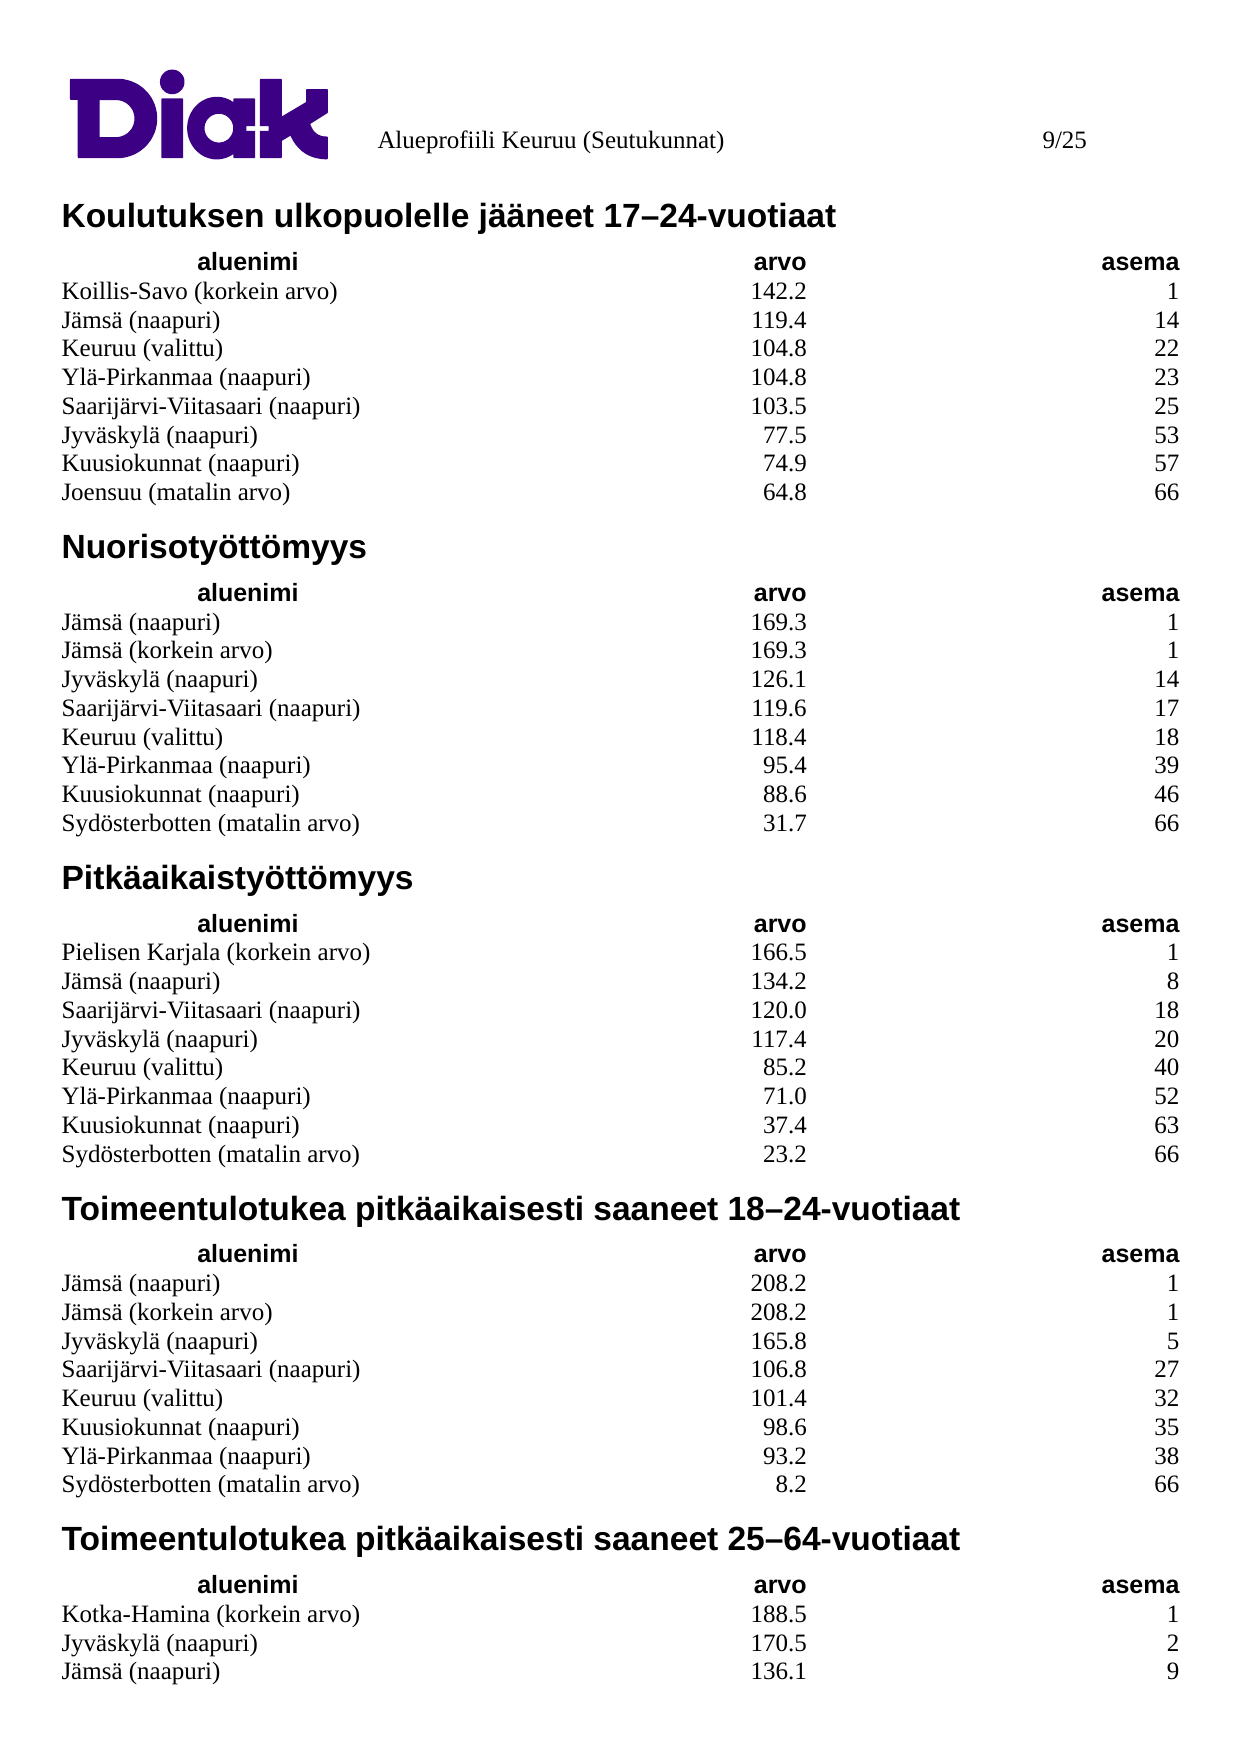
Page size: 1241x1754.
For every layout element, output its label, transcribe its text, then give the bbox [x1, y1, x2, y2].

table_cell 1 [806, 938, 1179, 966]
table_cell Ylä-Pirkanmaa (naapuri) [61, 751, 434, 779]
table_cell Jämsä (korkein arvo) [61, 1297, 434, 1326]
table_cell Kuusiokunnat (naapuri) [61, 1110, 434, 1139]
table_cell Jämsä (korkein arvo) [61, 636, 434, 664]
table_cell 118.4 [434, 722, 806, 751]
table_cell 66 [806, 1139, 1179, 1167]
table_cell 23 [806, 362, 1179, 391]
table_cell 9 [806, 1656, 1179, 1685]
table_cell Sydösterbotten (matalin arvo) [61, 1139, 434, 1167]
table_cell Jämsä (naapuri) [61, 305, 434, 333]
table_cell Ylä-Pirkanmaa (naapuri) [61, 362, 434, 391]
table_header aluenimi [61, 247, 434, 276]
table_cell 5 [806, 1326, 1179, 1354]
table_cell 93.2 [434, 1441, 806, 1469]
table_cell 63 [806, 1110, 1179, 1139]
table_cell 8.2 [434, 1470, 806, 1498]
table_cell 38 [806, 1441, 1179, 1469]
table_cell 101.4 [434, 1383, 806, 1412]
table_cell 20 [806, 1024, 1179, 1052]
table_cell 106.8 [434, 1355, 806, 1383]
table_cell Keuruu (valittu) [61, 334, 434, 362]
table_cell 166.5 [434, 938, 806, 966]
table_cell Koillis-Savo (korkein arvo) [61, 276, 434, 305]
table_header arvo [434, 909, 806, 937]
table_cell Kuusiokunnat (naapuri) [61, 779, 434, 808]
table_header asema [806, 1240, 1179, 1268]
table_cell Saarijärvi-Viitasaari (naapuri) [61, 995, 434, 1024]
table_cell 23.2 [434, 1139, 806, 1167]
table_cell Kotka-Hamina (korkein arvo) [61, 1599, 434, 1628]
table_cell 17 [806, 693, 1179, 722]
table_cell 22 [806, 334, 1179, 362]
subtitle Toimeentulotukea pitkäaikaisesti saaneet 25–64-vuotiaat [61, 1519, 1179, 1558]
table_cell 104.8 [434, 334, 806, 362]
table_cell Keuruu (valittu) [61, 1053, 434, 1081]
table_cell Saarijärvi-Viitasaari (naapuri) [61, 1355, 434, 1383]
table_cell Jyväskylä (naapuri) [61, 1326, 434, 1354]
table_cell 208.2 [434, 1268, 806, 1297]
table_cell Jyväskylä (naapuri) [61, 420, 434, 448]
table_cell 165.8 [434, 1326, 806, 1354]
table_cell Sydösterbotten (matalin arvo) [61, 1470, 434, 1498]
table_cell 77.5 [434, 420, 806, 448]
table_cell 136.1 [434, 1656, 806, 1685]
table_cell 85.2 [434, 1053, 806, 1081]
table_cell 57 [806, 449, 1179, 477]
table_cell 8 [806, 966, 1179, 995]
subtitle Pitkäaikaistyöttömyys [61, 858, 1179, 896]
table_cell 32 [806, 1383, 1179, 1412]
table_cell 18 [806, 995, 1179, 1024]
table_cell Jämsä (naapuri) [61, 607, 434, 636]
table_cell 37.4 [434, 1110, 806, 1139]
table_header arvo [434, 578, 806, 607]
table_header aluenimi [61, 1570, 434, 1599]
table_cell 40 [806, 1053, 1179, 1081]
table_cell 1 [806, 1599, 1179, 1628]
table_cell 170.5 [434, 1628, 806, 1656]
subtitle Nuorisotyöttömyys [61, 527, 1179, 566]
table_cell Jyväskylä (naapuri) [61, 1628, 434, 1656]
table_header asema [806, 578, 1179, 607]
table_cell 169.3 [434, 636, 806, 664]
table_cell Saarijärvi-Viitasaari (naapuri) [61, 391, 434, 420]
table_cell 208.2 [434, 1297, 806, 1326]
table_cell 2 [806, 1628, 1179, 1656]
table_cell 126.1 [434, 664, 806, 693]
table_cell Joensuu (matalin arvo) [61, 477, 434, 506]
table_cell Jyväskylä (naapuri) [61, 664, 434, 693]
table_cell 119.4 [434, 305, 806, 333]
table_cell 119.6 [434, 693, 806, 722]
table_cell 95.4 [434, 751, 806, 779]
table_cell Kuusiokunnat (naapuri) [61, 449, 434, 477]
table_cell Sydösterbotten (matalin arvo) [61, 808, 434, 837]
table_cell 31.7 [434, 808, 806, 837]
table_cell 1 [806, 1297, 1179, 1326]
table_header asema [806, 909, 1179, 937]
table_cell 103.5 [434, 391, 806, 420]
table_cell 142.2 [434, 276, 806, 305]
table_cell Ylä-Pirkanmaa (naapuri) [61, 1441, 434, 1469]
table_header arvo [434, 1240, 806, 1268]
table_cell 1 [806, 276, 1179, 305]
table_header aluenimi [61, 1240, 434, 1268]
table_cell 104.8 [434, 362, 806, 391]
table_cell 1 [806, 607, 1179, 636]
table_cell 120.0 [434, 995, 806, 1024]
table_cell 117.4 [434, 1024, 806, 1052]
table_cell Pielisen Karjala (korkein arvo) [61, 938, 434, 966]
table_cell Ylä-Pirkanmaa (naapuri) [61, 1081, 434, 1110]
table_cell 169.3 [434, 607, 806, 636]
table_cell 14 [806, 305, 1179, 333]
table_cell 71.0 [434, 1081, 806, 1110]
table_cell 66 [806, 1470, 1179, 1498]
table_cell Kuusiokunnat (naapuri) [61, 1412, 434, 1441]
table_header arvo [434, 1570, 806, 1599]
table_cell 46 [806, 779, 1179, 808]
table_cell 18 [806, 722, 1179, 751]
table_cell Keuruu (valittu) [61, 722, 434, 751]
table_header arvo [434, 247, 806, 276]
table_cell 14 [806, 664, 1179, 693]
table_header asema [806, 247, 1179, 276]
table_cell 74.9 [434, 449, 806, 477]
table_header aluenimi [61, 578, 434, 607]
table_cell 53 [806, 420, 1179, 448]
table_cell 64.8 [434, 477, 806, 506]
table_cell 35 [806, 1412, 1179, 1441]
table_cell 98.6 [434, 1412, 806, 1441]
table_cell Saarijärvi-Viitasaari (naapuri) [61, 693, 434, 722]
table_cell 188.5 [434, 1599, 806, 1628]
table_cell Jyväskylä (naapuri) [61, 1024, 434, 1052]
table_cell 66 [806, 477, 1179, 506]
table_cell Jämsä (naapuri) [61, 1268, 434, 1297]
table_header aluenimi [61, 909, 434, 937]
table_cell 1 [806, 636, 1179, 664]
table_cell 52 [806, 1081, 1179, 1110]
table_cell 27 [806, 1355, 1179, 1383]
table_cell 66 [806, 808, 1179, 837]
table_cell Jämsä (naapuri) [61, 966, 434, 995]
table_cell 25 [806, 391, 1179, 420]
table_cell 1 [806, 1268, 1179, 1297]
table_cell 88.6 [434, 779, 806, 808]
table_cell Keuruu (valittu) [61, 1383, 434, 1412]
table_header asema [806, 1570, 1179, 1599]
table_cell 134.2 [434, 966, 806, 995]
subtitle Koulutuksen ulkopuolelle jääneet 17–24-vuotiaat [61, 196, 1179, 235]
table_cell Jämsä (naapuri) [61, 1656, 434, 1685]
table_cell 39 [806, 751, 1179, 779]
subtitle Toimeentulotukea pitkäaikaisesti saaneet 18–24-vuotiaat [61, 1188, 1179, 1227]
